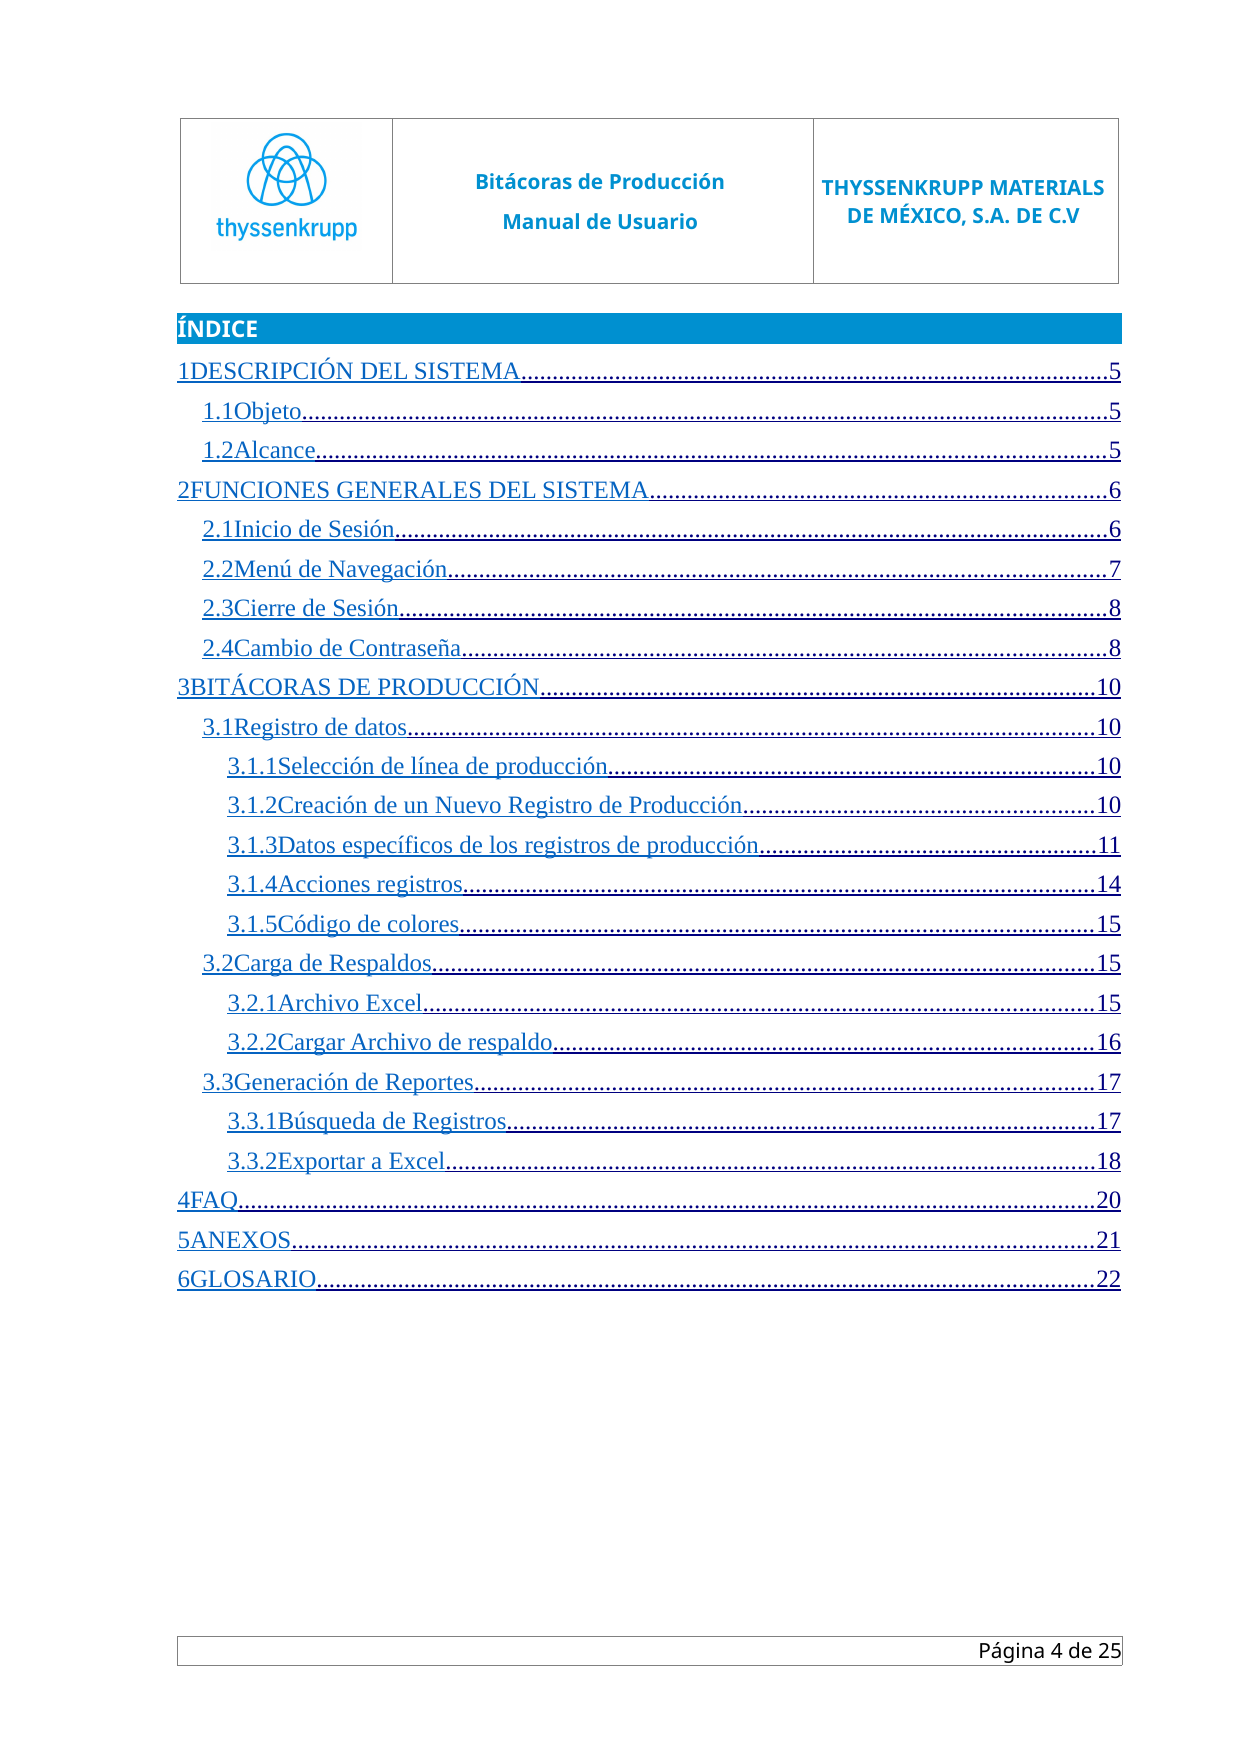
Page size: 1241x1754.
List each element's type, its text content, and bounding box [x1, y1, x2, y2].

text 3.2.2 Cargar Archivo de respaldo 16 [227, 1027, 1122, 1057]
text 1.2 Alcance 5 [202, 435, 1122, 464]
text 3.1.3 Datos específicos de los registros de producción 11 [227, 830, 1122, 859]
text 2.2 Menú de Navegación 7 [202, 554, 1122, 583]
text 3.2.1 Archivo Excel 15 [227, 988, 1122, 1017]
text 2.3 Cierre de Sesión 8 [202, 593, 1122, 622]
text 4 FAQ 20 [177, 1185, 1122, 1214]
text 3.1.1 Selección de línea de producción 10 [227, 751, 1122, 780]
text 3 BITÁCORAS DE PRODUCCIÓN 10 [177, 672, 1122, 701]
text 3.1.5 Código de colores 15 [227, 909, 1122, 938]
text 3.1.4 Acciones registros 14 [227, 869, 1122, 899]
text 2.1 Inicio de Sesión 6 [202, 514, 1122, 543]
text 6 GLOSARIO 22 [177, 1264, 1122, 1293]
text 3.3.2 Exportar a Excel 18 [227, 1146, 1122, 1175]
text 3.1.2 Creación de un Nuevo Registro de Producción 10 [227, 791, 1122, 820]
text 2 FUNCIONES GENERALES DEL SISTEMA 6 [177, 475, 1122, 504]
text 1.1 Objeto 5 [202, 396, 1122, 425]
text 3.3.1 Búsqueda de Registros 17 [227, 1106, 1122, 1136]
text ÍNDICE [177, 313, 1122, 344]
text 5 ANEXOS 21 [177, 1225, 1122, 1254]
text 3.1 Registro de datos 10 [202, 712, 1122, 741]
text 2.4 Cambio de Contraseña 8 [202, 633, 1122, 662]
text 3.2 Carga de Respaldos 15 [202, 948, 1122, 978]
text 1 DESCRIPCIÓN DEL SISTEMA 5 [177, 356, 1122, 385]
text 3.3 Generación de Reportes 17 [202, 1067, 1122, 1096]
